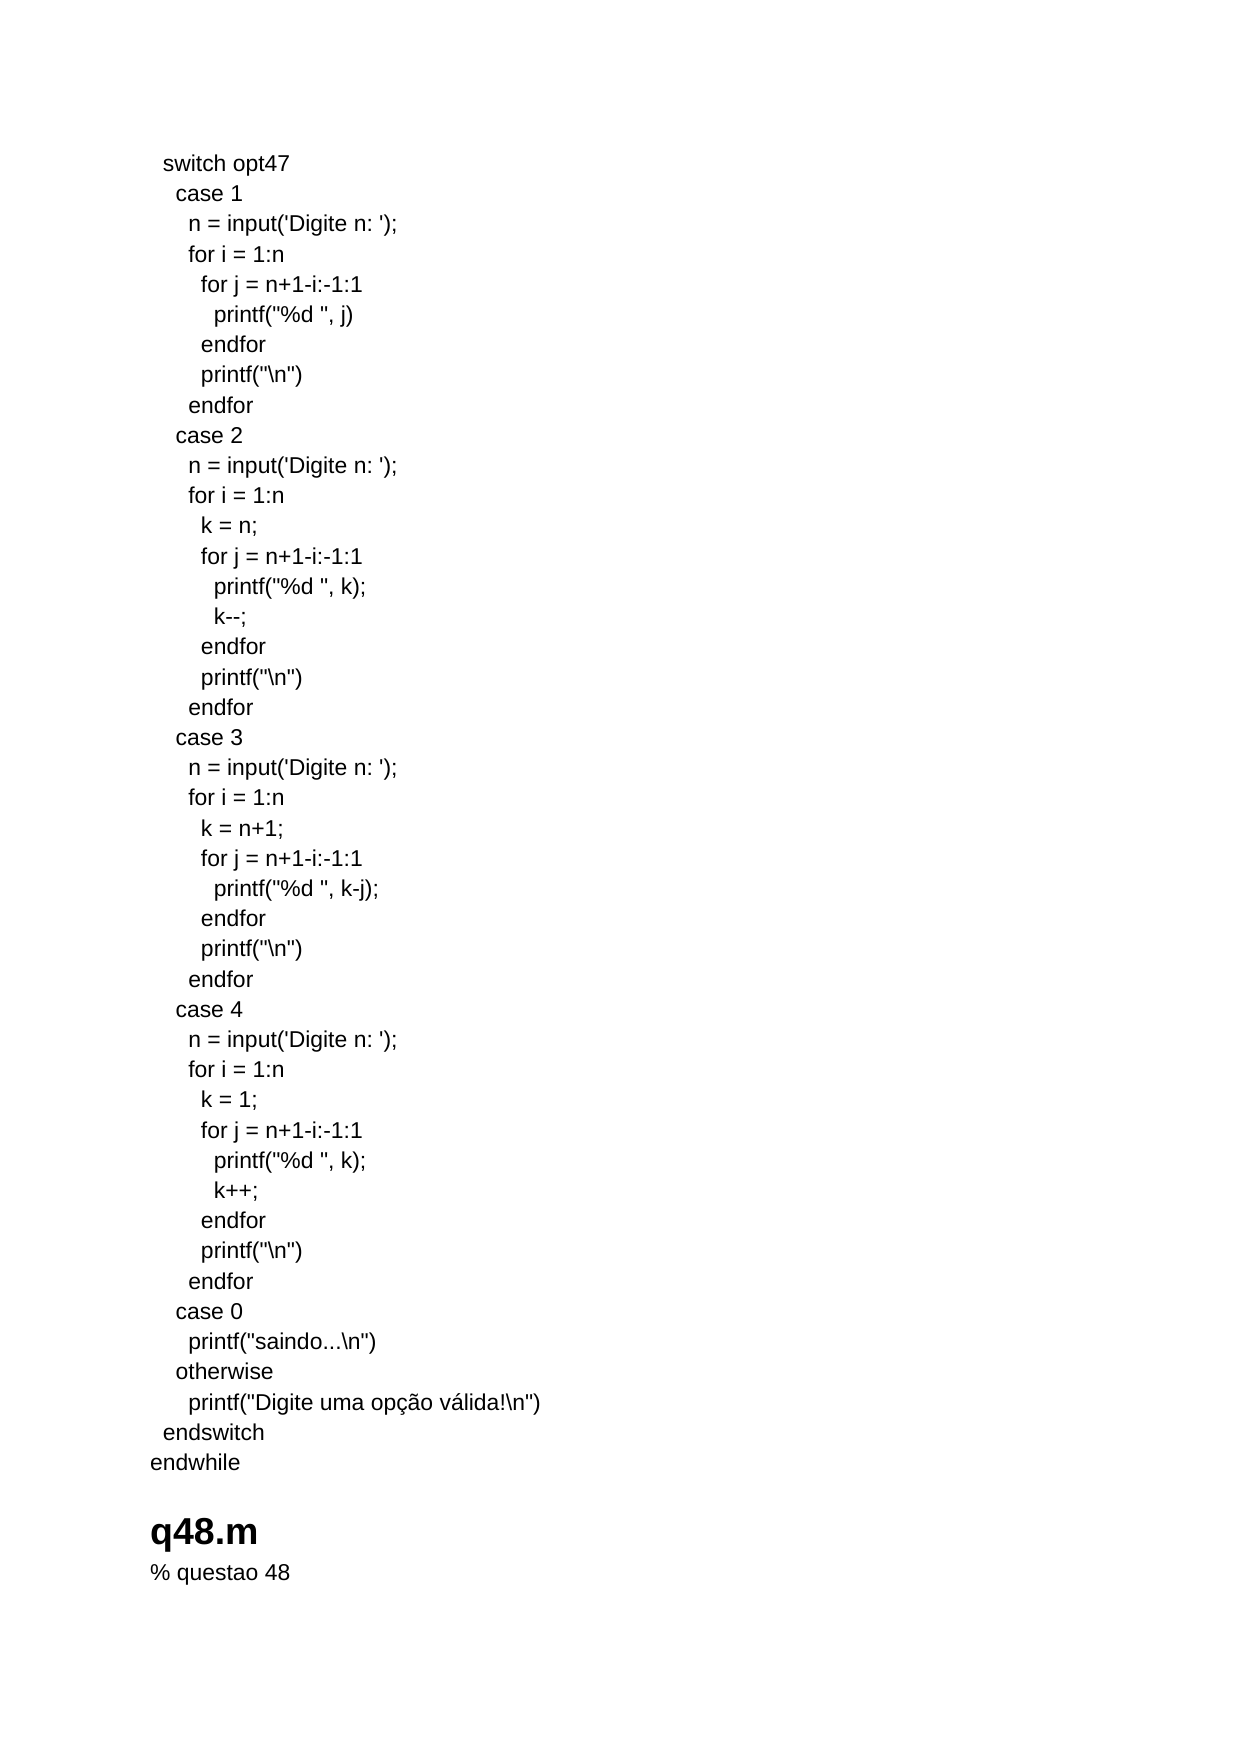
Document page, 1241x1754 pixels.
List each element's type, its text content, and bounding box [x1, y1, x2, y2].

text printf("saindo...\n") [150, 1328, 1090, 1354]
text case 3 [150, 724, 1090, 750]
text case 2 [150, 422, 1090, 448]
text printf("\n") [150, 663, 1090, 690]
text k++; [150, 1177, 1090, 1203]
text k = n+1; [150, 814, 1090, 841]
text for i = 1:n [150, 482, 1090, 509]
text for j = n+1-i:-1:1 [150, 845, 1090, 871]
title q48.m [150, 1509, 1090, 1552]
text endfor [150, 905, 1090, 932]
text k = 1; [150, 1086, 1090, 1113]
text case 0 [150, 1298, 1090, 1324]
text endfor [150, 633, 1090, 660]
text n = input('Digite n: '); [150, 210, 1090, 237]
text endfor [150, 331, 1090, 358]
text endfor [150, 966, 1090, 992]
text endfor [150, 1207, 1090, 1234]
text printf("\n") [150, 1237, 1090, 1264]
text % questao 48 [150, 1559, 1090, 1585]
text endswitch [150, 1419, 1090, 1445]
text switch opt47 [150, 150, 1090, 176]
text endfor [150, 1268, 1090, 1294]
text printf("Digite uma opção válida!\n") [150, 1388, 1090, 1415]
text n = input('Digite n: '); [150, 754, 1090, 781]
text for j = n+1-i:-1:1 [150, 1117, 1090, 1143]
text printf("\n") [150, 361, 1090, 388]
text case 1 [150, 180, 1090, 207]
text k = n; [150, 512, 1090, 539]
text endfor [150, 392, 1090, 418]
text printf("%d ", k-j); [150, 875, 1090, 901]
text for i = 1:n [150, 241, 1090, 267]
text for j = n+1-i:-1:1 [150, 543, 1090, 569]
text printf("%d ", j) [150, 301, 1090, 327]
text otherwise [150, 1358, 1090, 1385]
text for i = 1:n [150, 784, 1090, 811]
text printf("%d ", k); [150, 1147, 1090, 1173]
text endwhile [150, 1449, 1090, 1475]
text for i = 1:n [150, 1056, 1090, 1083]
text n = input('Digite n: '); [150, 452, 1090, 478]
text endfor [150, 694, 1090, 720]
text printf("%d ", k); [150, 573, 1090, 599]
text k--; [150, 603, 1090, 629]
text printf("\n") [150, 935, 1090, 962]
text for j = n+1-i:-1:1 [150, 271, 1090, 297]
text n = input('Digite n: '); [150, 1026, 1090, 1052]
text case 4 [150, 996, 1090, 1022]
